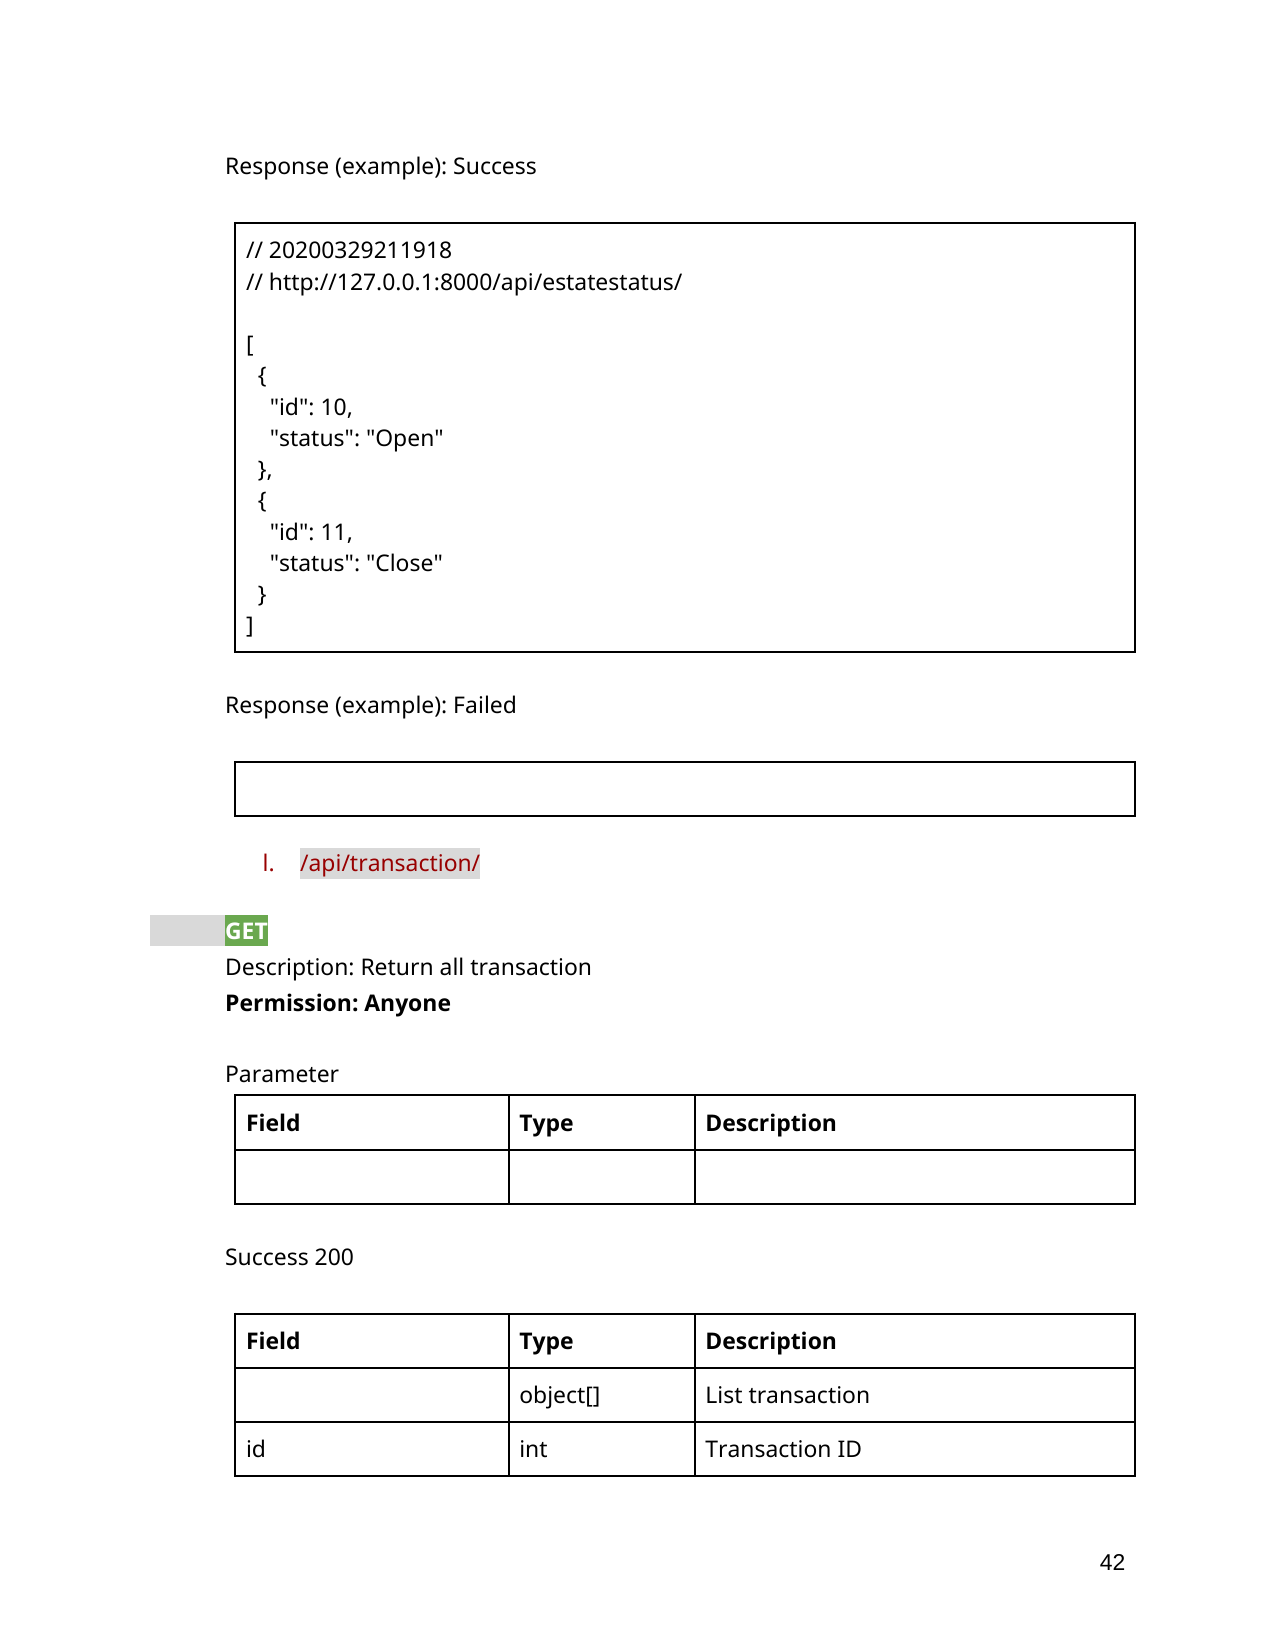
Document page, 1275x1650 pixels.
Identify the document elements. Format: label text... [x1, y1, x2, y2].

table_header Type [510, 1315, 694, 1367]
table_cell [236, 1151, 508, 1203]
table_header Field [236, 1315, 508, 1367]
text Response (example): Failed [225, 689, 1125, 720]
text Description: Return all transaction [225, 951, 1125, 982]
text Response (example): Success [225, 150, 1125, 181]
table_header [236, 763, 1134, 815]
text Success 200 [225, 1241, 1125, 1272]
text GET [150, 914, 1125, 946]
table_cell List transaction [696, 1369, 1134, 1421]
table_header Field [236, 1096, 508, 1148]
table_cell [236, 1369, 508, 1421]
table_cell Transaction ID [696, 1423, 1134, 1475]
table_header Description [696, 1315, 1134, 1367]
subtitle /api/transaction/ [262, 847, 1125, 879]
table_cell id [236, 1423, 508, 1475]
table_cell int [510, 1423, 694, 1475]
table_cell [696, 1151, 1134, 1203]
text Parameter [225, 1058, 1125, 1089]
table_header // 20200329211918 // http://127.0.0.1:8000/api/estatestatus/ [ { "id": 10, "status": "Open" }, { "id": 11, "status": "Close" } ] [236, 224, 1134, 651]
text Permission: Anyone [225, 986, 1125, 1018]
table_cell [510, 1151, 694, 1203]
table_header Type [510, 1096, 694, 1148]
table_header Description [696, 1096, 1134, 1148]
table_cell object[] [510, 1369, 694, 1421]
